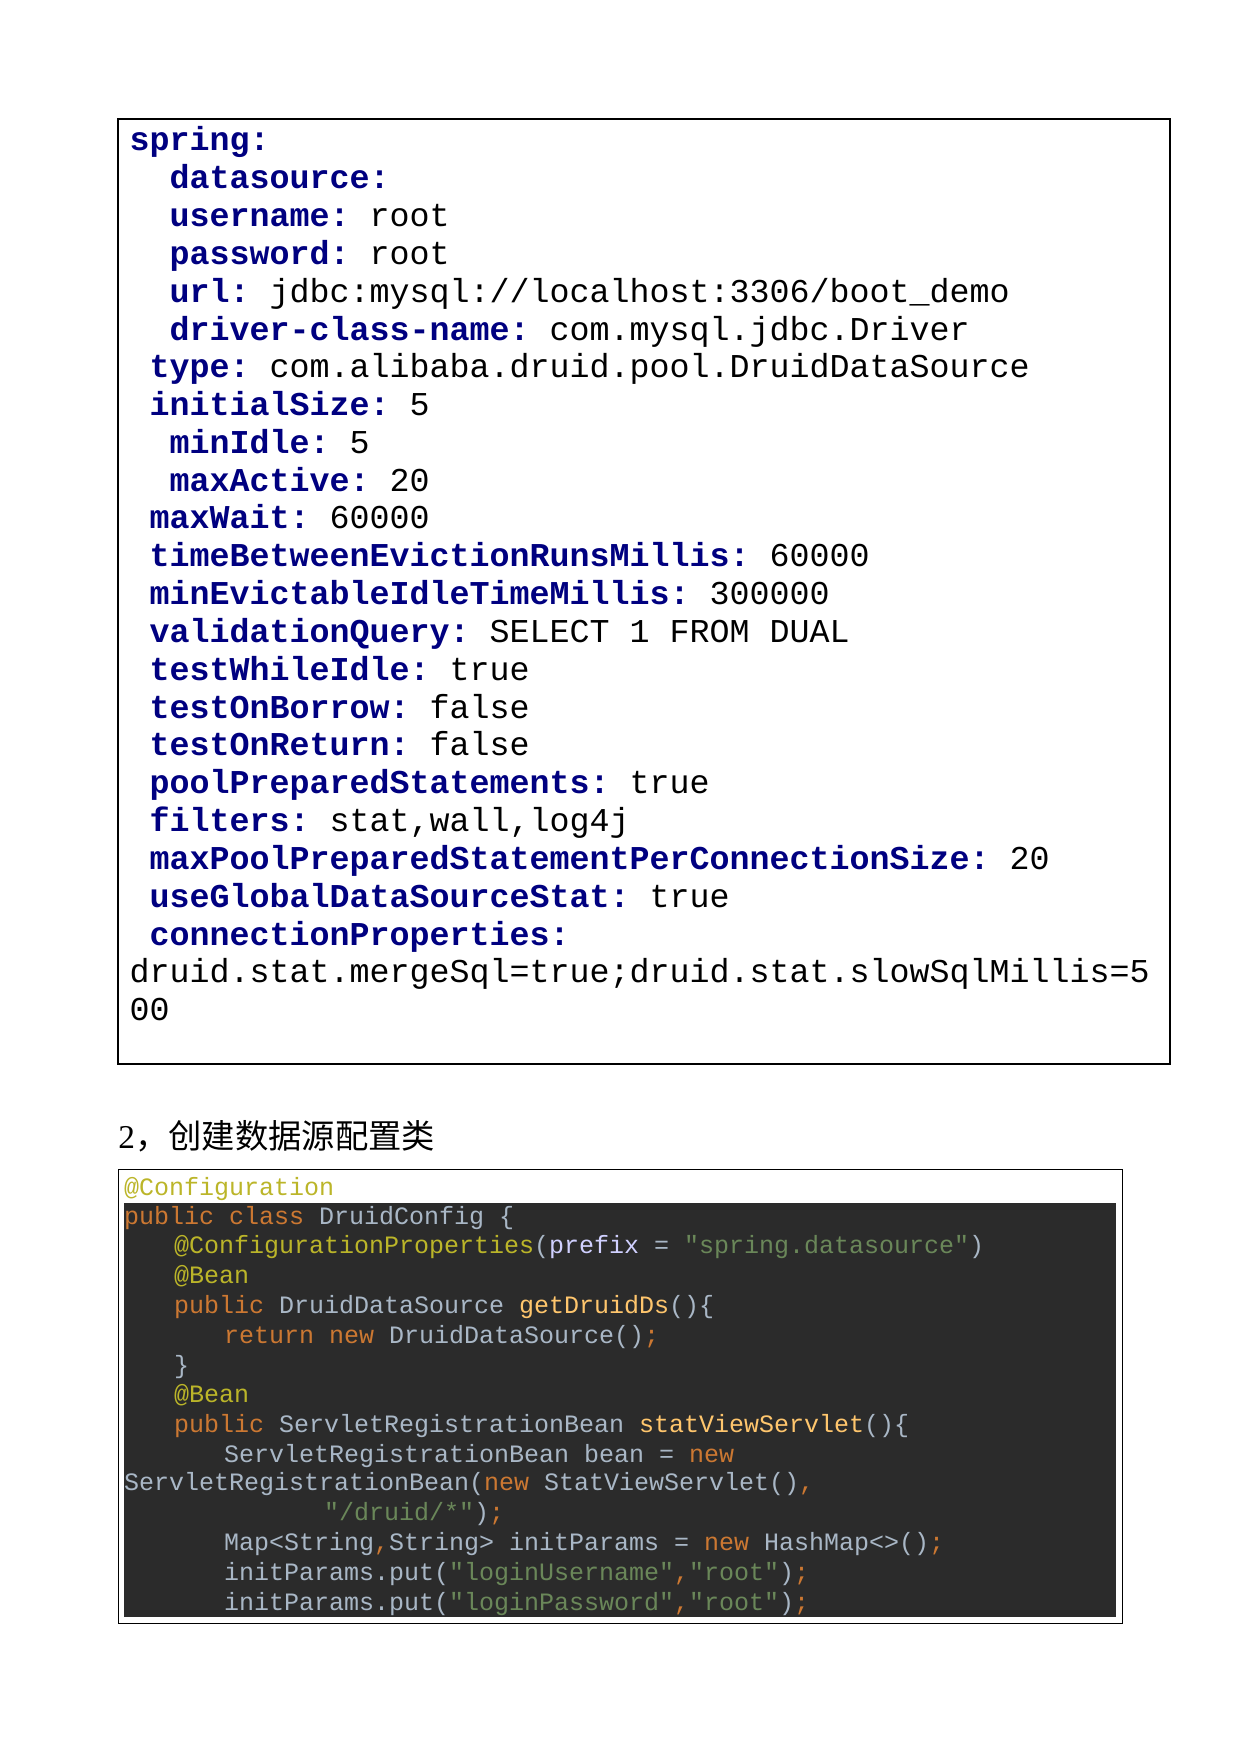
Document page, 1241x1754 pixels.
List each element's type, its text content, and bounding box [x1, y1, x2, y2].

table_header spring: datasource: username: root password: root url: jdbc:mysql://localhost:3306/boot_demo driver-class-name: com.mysql.jdbc.Driver type: com.alibaba.druid.pool.DruidDataSource initialSize: 5 minIdle: 5 maxActive: 20 maxWait: 60000 timeBetweenEvictionRunsMillis: 60000 minEvictableIdleTimeMillis: 300000 validationQuery: SELECT 1 FROM DUAL testWhileIdle: true testOnBorrow: false testOnReturn: false poolPreparedStatements: true filters: stat,wall,log4j maxPoolPreparedStatementPerConnectionSize: 20 useGlobalDataSourceStat: true connectionProperties: druid.stat.mergeSql=true;druid.stat.slowSqlMillis=500 [119, 120, 1169, 1063]
text 2，创建数据源配置类 [118, 1116, 1122, 1157]
table_header @Configuration public class DruidConfig { @ConfigurationProperties(prefix = "spring.datasource") @Bean public DruidDataSource getDruidDs(){ return new DruidDataSource(); } @Bean public ServletRegistrationBean statViewServlet(){ ServletRegistrationBean bean = new ServletRegistrationBean(new StatViewServlet(), "/druid/*"); Map<String,String> initParams = new HashMap<>(); initParams.put("loginUsername","root"); initParams.put("loginPassword","root"); [119, 1170, 1122, 1623]
